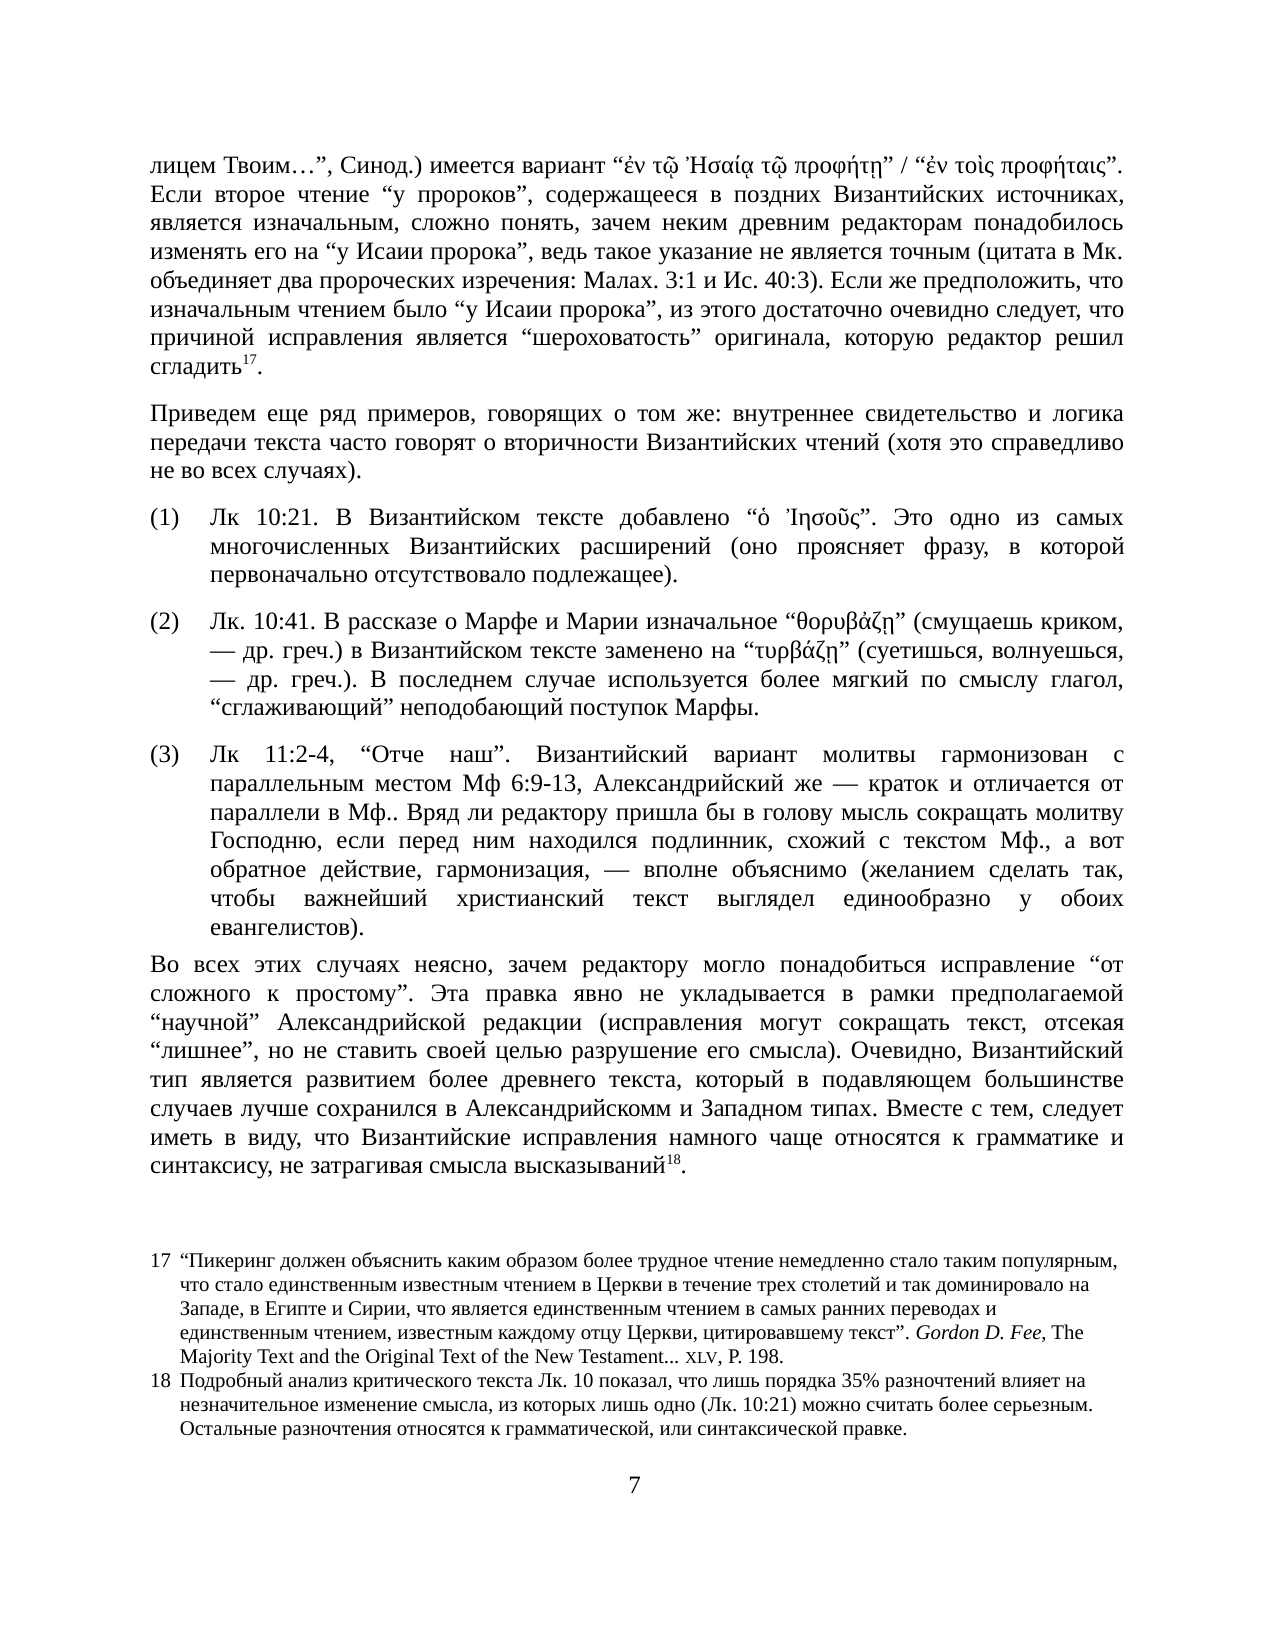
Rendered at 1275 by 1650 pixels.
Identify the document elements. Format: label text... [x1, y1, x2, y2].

list Лк 11:2-4, “Отче наш”. Византийский вариант молитвы гармонизован с параллельным местом Мф 6:9-13, Александрийский же — краток и отличается от параллели в Мф.. Вряд ли редактору пришла бы в голову мысль сокращать молитву Господню, если перед ним находился подлинник, схожий с текстом Мф., а вот обратное действие, гармонизация, — вполне объяснимо (желанием сделать так, чтобы важнейший христианский текст выглядел единообразно у обоих евангелистов). [150, 739, 1125, 940]
text Приведем еще ряд примеров, говорящих о том же: внутреннее свидетельство и логика передачи текста часто говорят о вторичности Византийских чтений (хотя это справедливо не во всех случаях). [150, 398, 1125, 484]
text Подробный анализ критического текста Лк. 10 показал, что лишь порядка 35% разночтений влияет на незначительное изменение смысла, из которых лишь одно (Лк. 10:21) можно считать более серьезным. Остальные разночтения относятся к грамматической, или синтаксической правке. [150, 1368, 1125, 1440]
text лицем Твоим…”, Синод.) имеется вариант “ἐν τῷ Ἠσαίᾳ τῷ προφήτῃ” / “ἐν τοὶς προφήταις”. Если второе чтение “у пророков”, содержащееся в поздних Византийских источниках, является изначальным, сложно понять, зачем неким древним редакторам понадобилось изменять его на “у Исаии пророка”, ведь такое указание не является точным (цитата в Мк. объединяет два пророческих изречения: Малах. 3:1 и Ис. 40:3). Если же предположить, что изначальным чтением было “у Исаии пророка”, из этого достаточно очевидно следует, что причиной исправления является “шероховатость” оригинала, которую редактор решил сгладить. [150, 150, 1125, 380]
list Лк. 10:41. В рассказе о Марфе и Марии изначальное “θορυβἀζῃ” (смущаешь криком, — др. греч.) в Византийском тексте заменено на “τυρβάζῃ” (суетишься, волнуешься, — др. греч.). В последнем случае используется более мягкий по смыслу глагол, “сглаживающий” неподобающий поступок Марфы. [150, 606, 1125, 721]
text Во всех этих случаях неясно, зачем редактору могло понадобиться исправление “от сложного к простому”. Эта правка явно не укладывается в рамки предполагаемой “научной” Александрийской редакции (исправления могут сокращать текст, отсекая “лишнее”, но не ставить своей целью разрушение его смысла). Очевидно, Византийский тип является развитием более древнего текста, который в подавляющем большинстве случаев лучше сохранился в Александрийскомм и Западном типах. Вместе с тем, следует иметь в виду, что Византийские исправления намного чаще относятся к грамматике и синтаксису, не затрагивая смысла высказываний. [150, 949, 1125, 1179]
list Лк 10:21. В Византийском тексте добавлено “ὁ Ἰησοῦς”. Это одно из самых многочисленных Византийских расширений (оно проясняет фразу, в которой первоначально отсутствовало подлежащее). [150, 502, 1125, 588]
text “Пикеринг должен объяснить каким образом более трудное чтение немедленно стало таким популярным, что стало единственным известным чтением в Церкви в течение трех столетий и так доминировало на Западе, в Египте и Сирии, что является единственным чтением в самых ранних переводах и единственным чтением, известным каждому отцу Церкви, цитировавшему текст”. Gordon D. Fee, The Majority Text and the Original Text of the New Testament... xlv, P. 198. [150, 1247, 1125, 1368]
